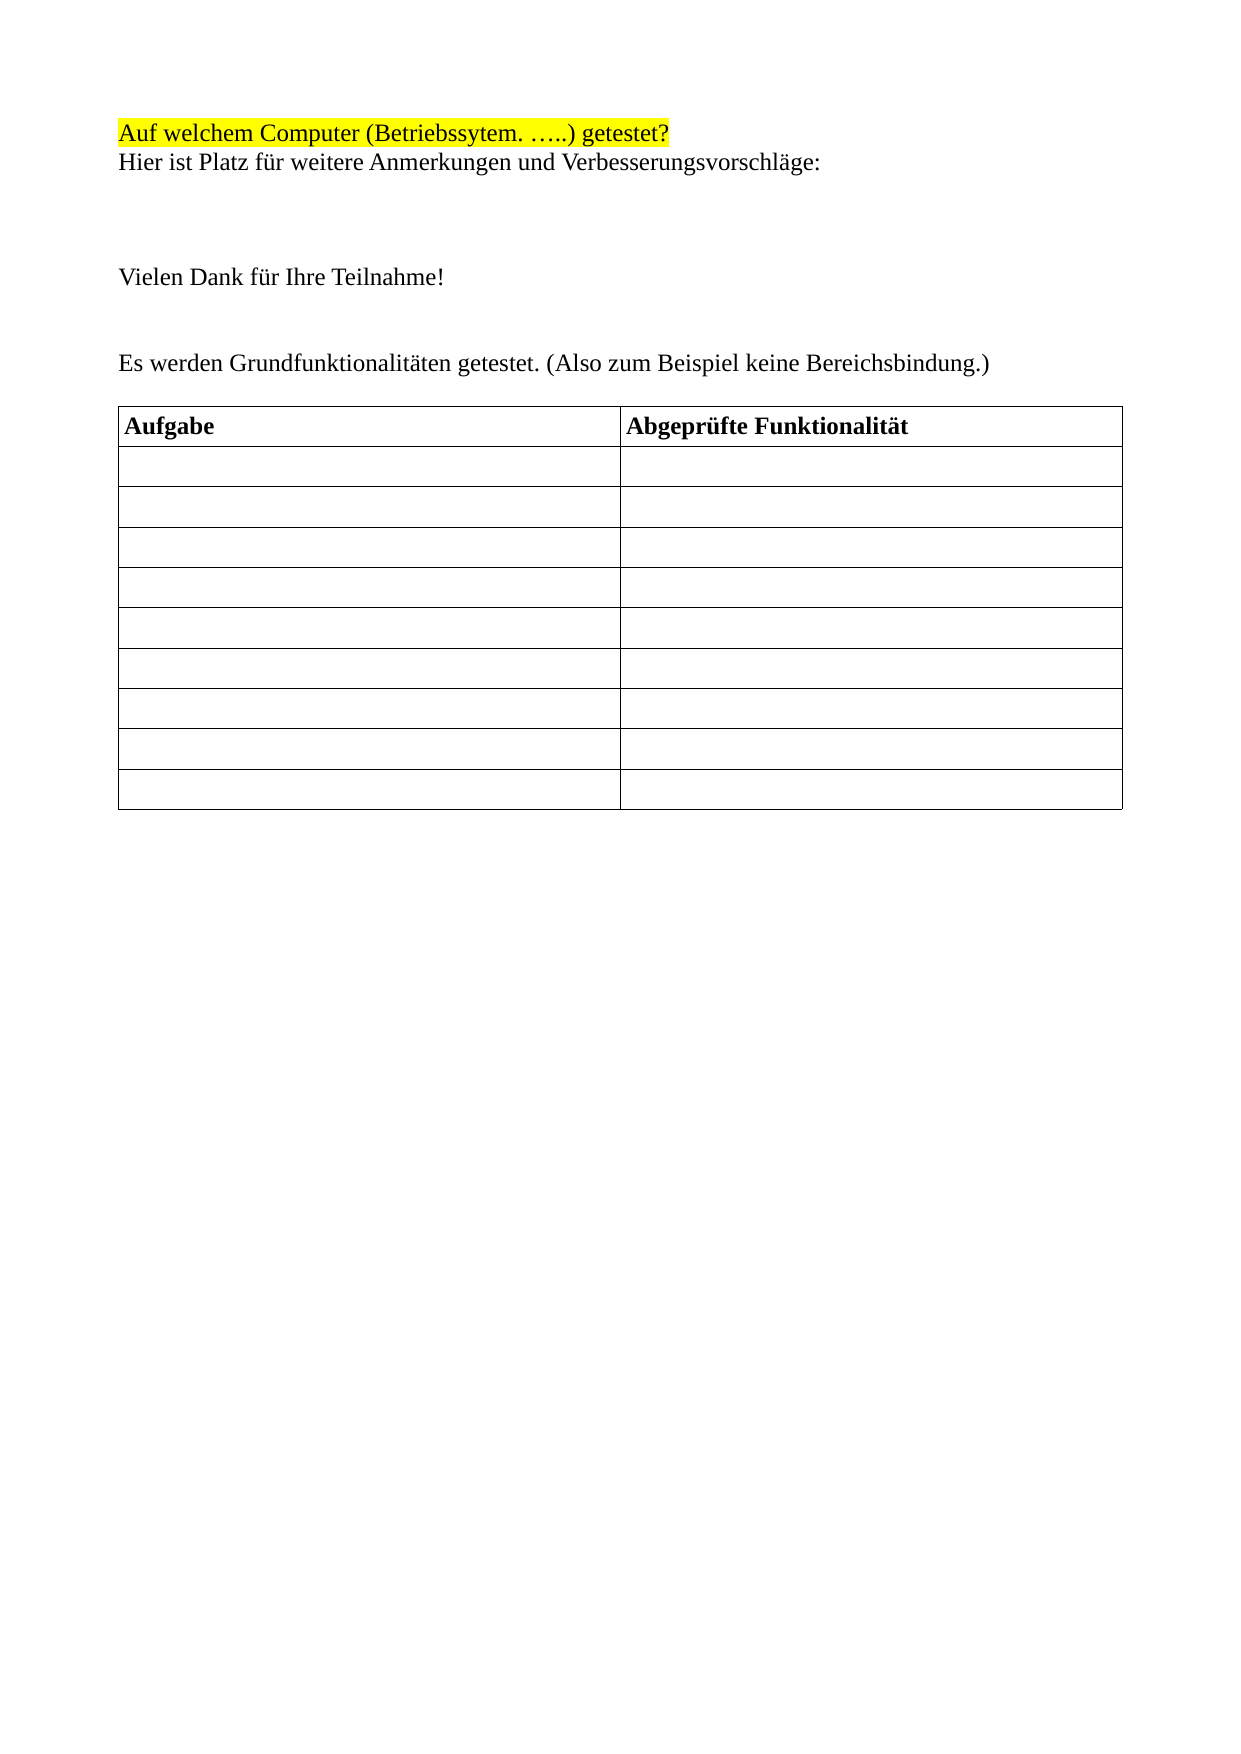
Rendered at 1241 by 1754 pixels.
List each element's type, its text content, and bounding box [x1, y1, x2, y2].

table_cell [119, 568, 620, 607]
text Auf welchem Computer (Betriebssytem. …..) getestet? [118, 118, 1122, 147]
text Vielen Dank für Ihre Teilnahme! [118, 262, 1122, 291]
table_cell [119, 528, 620, 567]
table_cell [621, 689, 1122, 728]
table_cell [119, 770, 620, 809]
table_cell [621, 649, 1122, 688]
table_header Aufgabe [119, 407, 620, 446]
table_cell [119, 447, 620, 486]
table_cell [119, 487, 620, 527]
text Hier ist Platz für weitere Anmerkungen und Verbesserungsvorschläge: [118, 147, 1122, 176]
table_cell [119, 729, 620, 768]
table_cell [621, 528, 1122, 567]
table_cell [621, 487, 1122, 527]
table_cell [621, 608, 1122, 647]
table_cell [119, 608, 620, 647]
table_cell [621, 729, 1122, 768]
table_cell [621, 568, 1122, 607]
table_header Abgeprüfte Funktionalität [621, 407, 1122, 446]
text Es werden Grundfunktionalitäten getestet. (Also zum Beispiel keine Bereichsbindung.) [118, 348, 1122, 377]
table_cell [621, 447, 1122, 486]
table_cell [119, 689, 620, 728]
table_cell [119, 649, 620, 688]
table_cell [621, 770, 1122, 809]
